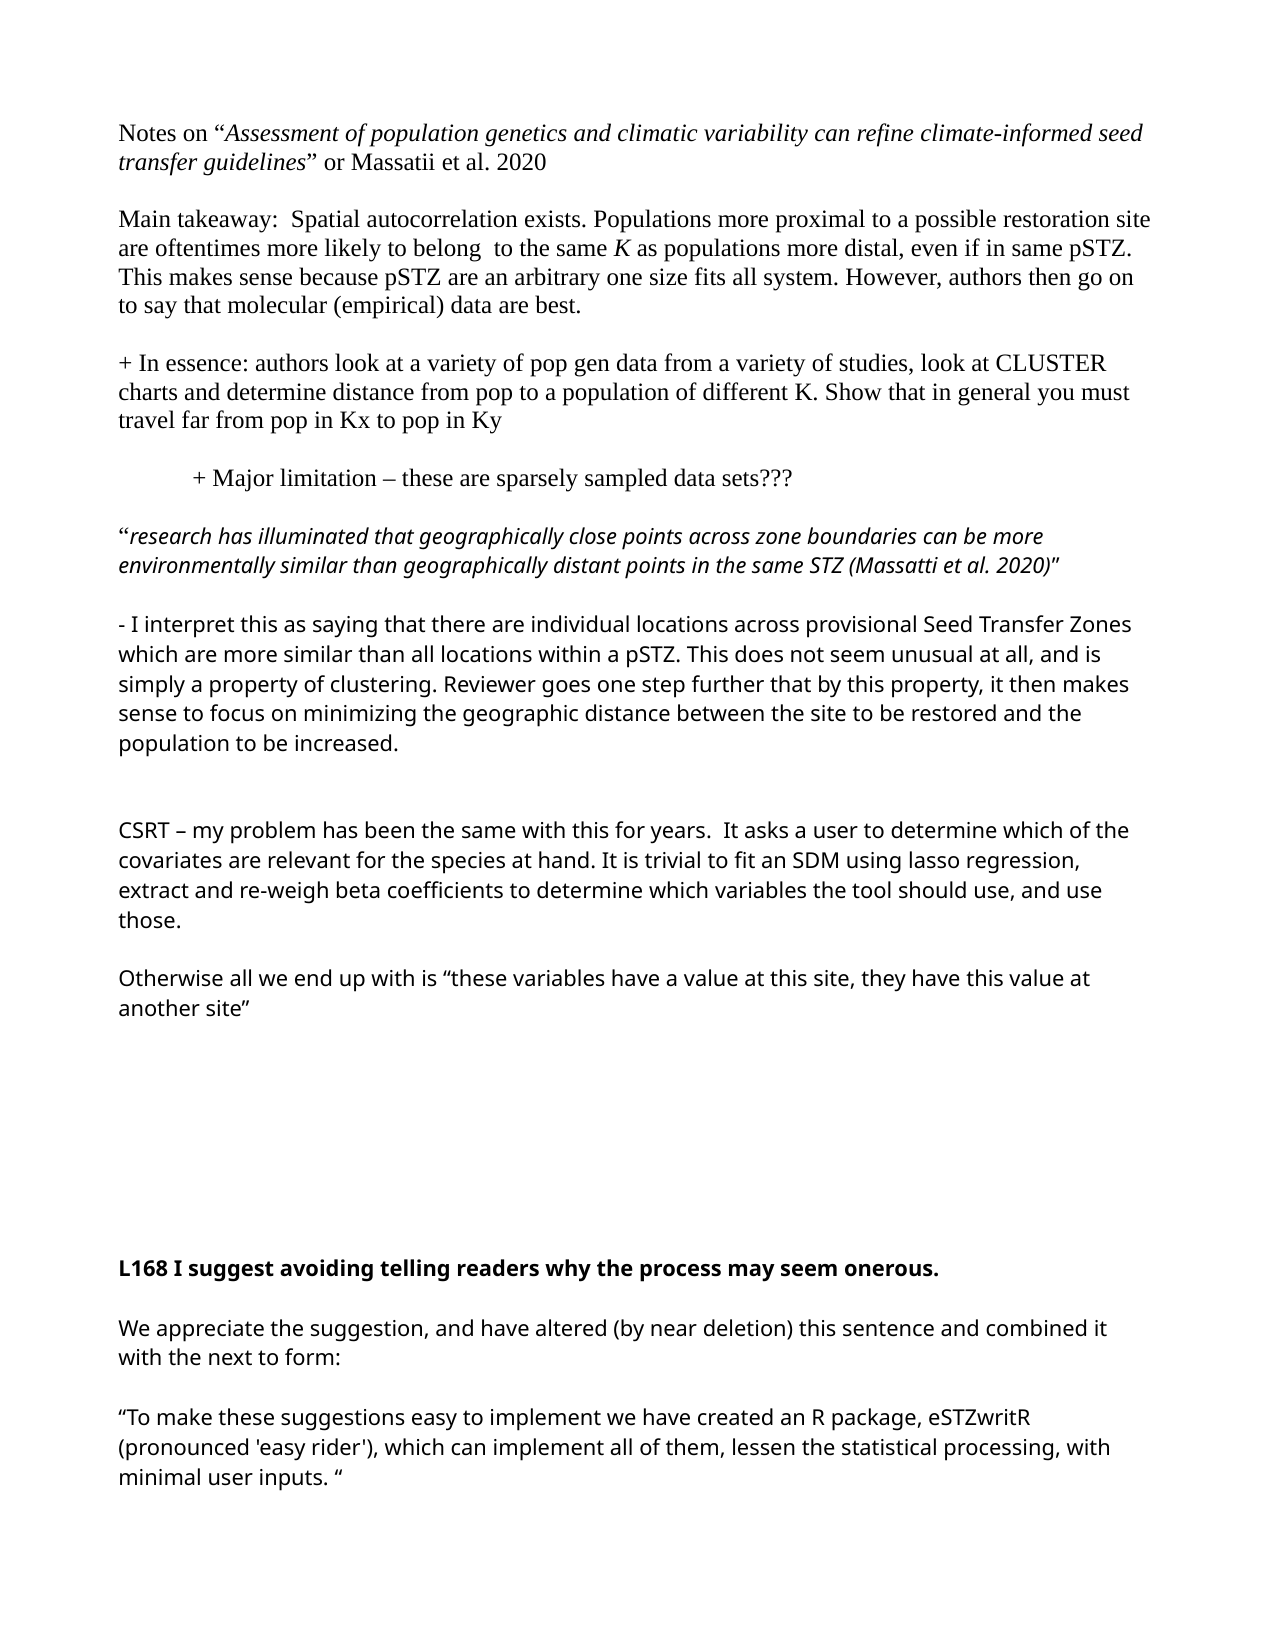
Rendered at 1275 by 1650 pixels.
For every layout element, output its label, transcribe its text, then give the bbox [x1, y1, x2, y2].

text We appreciate the suggestion, and have altered (by near deletion) this sentence and combined it with the next to form: [118, 1312, 1157, 1372]
text “To make these suggestions easy to implement we have created an R package, eSTZwritR (pronounced 'easy rider'), which can implement all of them, lessen the statistical processing, with minimal user inputs. “ [118, 1402, 1157, 1520]
text “research has illuminated that geographically close points across zone boundaries can be more environmentally similar than geographically distant points in the same STZ (Massatti et al. 2020)” [118, 521, 1157, 580]
text Otherwise all we end up with is “these variables have a value at this site, they have this value at another site” [118, 963, 1157, 1023]
text Main takeaway: Spatial autocorrelation exists. Populations more proximal to a possible restoration site are oftentimes more likely to belong to the same K as populations more distal, even if in same pSTZ. This makes sense because pSTZ are an arbitrary one size fits all system. However, authors then go on to say that molecular (empirical) data are best. [118, 204, 1157, 319]
text + In essence: authors look at a variety of pop gen data from a variety of studies, look at CLUSTER charts and determine distance from pop to a population of different K. Show that in general you must travel far from pop in Kx to pop in Ky [118, 348, 1157, 434]
text + Major limitation – these are sparsely sampled data sets??? [118, 463, 1157, 492]
text Notes on “Assessment of population genetics and climatic variability can refine climate-informed seed transfer guidelines” or Massatii et al. 2020 [118, 118, 1157, 176]
text L168 I suggest avoiding telling readers why the process may seem onerous. [118, 1224, 1157, 1283]
text CSRT – my problem has been the same with this for years. It asks a user to determine which of the covariates are relevant for the species at hand. It is trivial to fit an SDM using lasso regression, extract and re-weigh beta coefficients to determine which variables the tool should use, and use those. [118, 815, 1157, 934]
text - I interpret this as saying that there are individual locations across provisional Seed Transfer Zones which are more similar than all locations within a pSTZ. This does not seem unusual at all, and is simply a property of clustering. Reviewer goes one step further that by this property, it then makes sense to focus on minimizing the geographic distance between the site to be restored and the population to be increased. [118, 609, 1157, 758]
